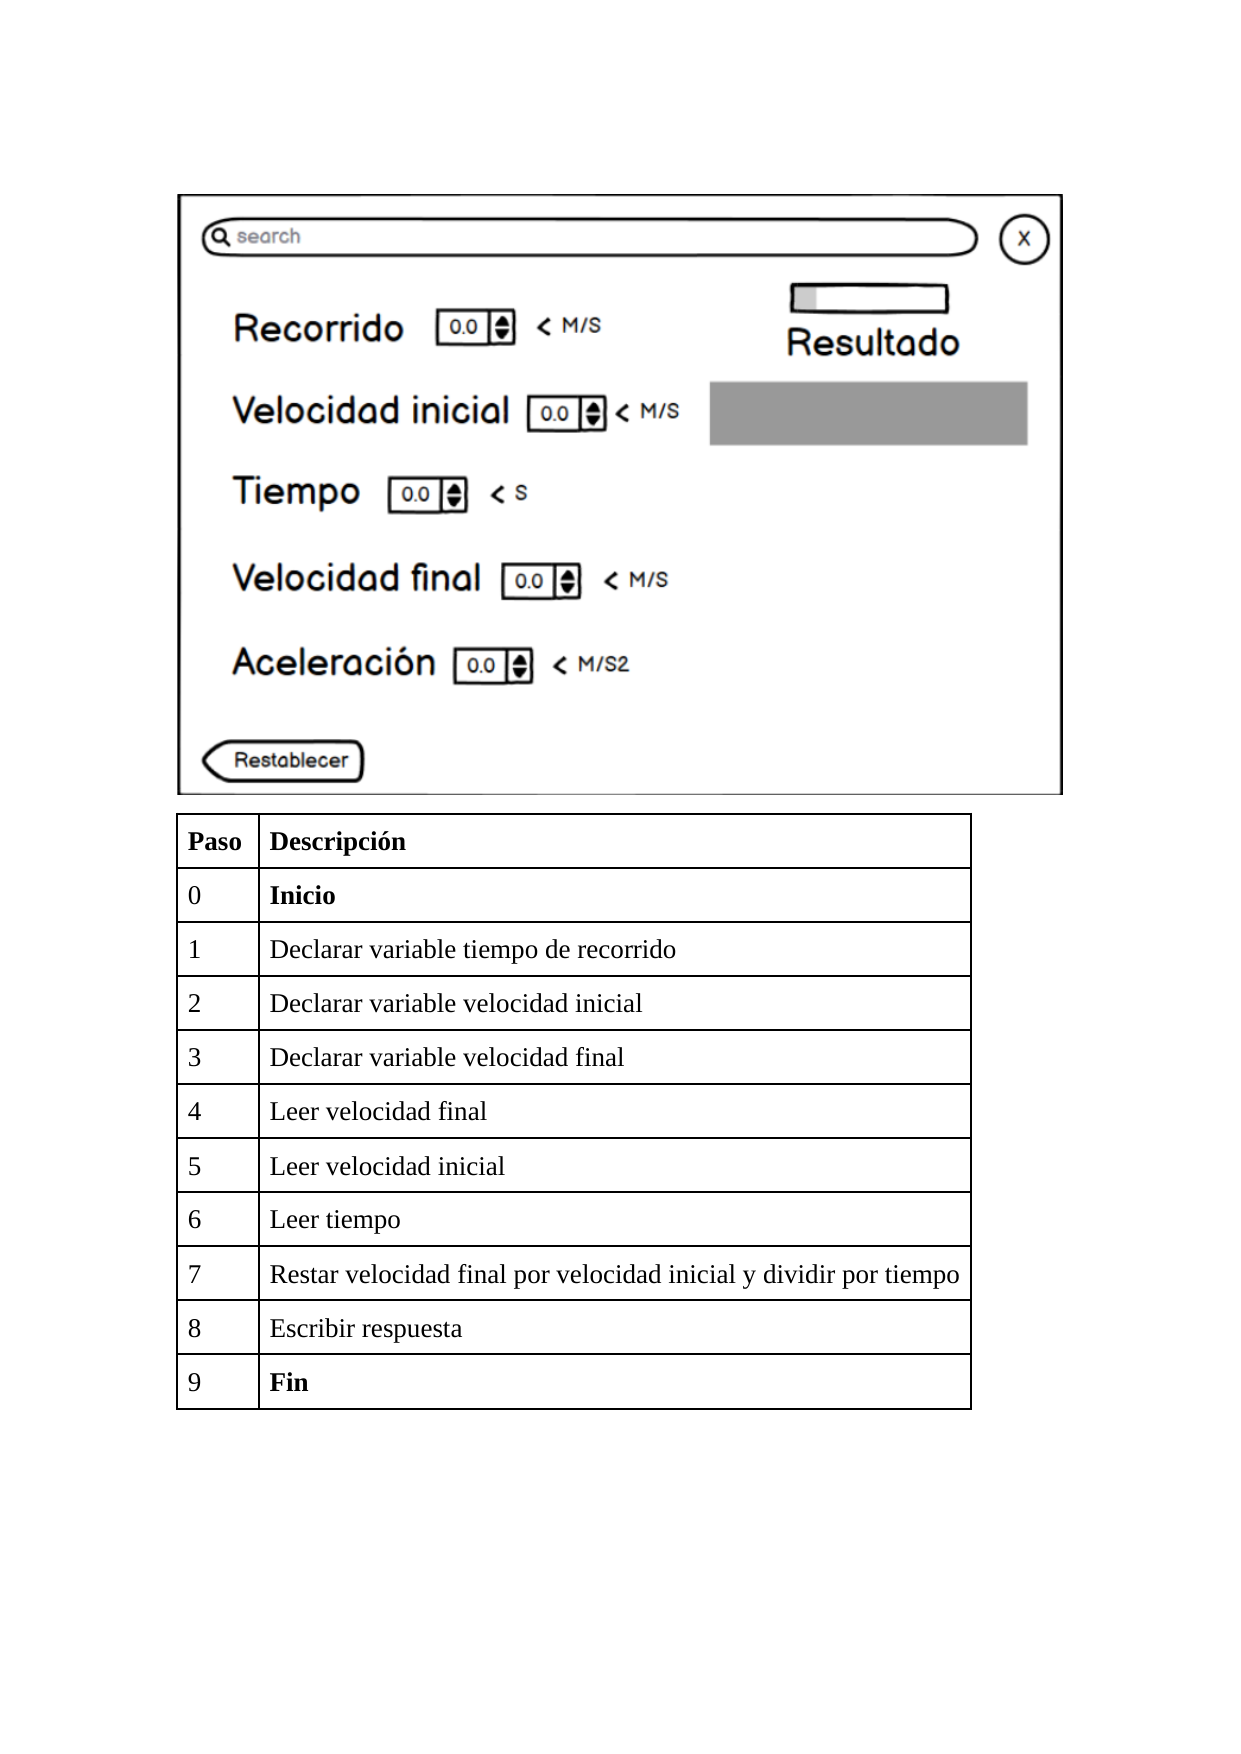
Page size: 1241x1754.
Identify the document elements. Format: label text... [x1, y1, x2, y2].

table_cell Leer velocidad final [260, 1085, 970, 1137]
table_cell 9 [178, 1355, 258, 1407]
table_header Paso [178, 815, 258, 867]
table_cell Declarar variable velocidad inicial [260, 977, 970, 1029]
table_header Descripción [260, 815, 970, 867]
table_cell Declarar variable tiempo de recorrido [260, 923, 970, 975]
table_cell 6 [178, 1193, 258, 1245]
table_cell Declarar variable velocidad final [260, 1031, 970, 1083]
table_cell Escribir respuesta [260, 1301, 970, 1353]
table_cell Leer tiempo [260, 1193, 970, 1245]
table_cell 7 [178, 1247, 258, 1299]
table_cell 8 [178, 1301, 258, 1353]
table_cell 2 [178, 977, 258, 1029]
table_cell Restar velocidad final por velocidad inicial y dividir por tiempo [260, 1247, 970, 1299]
table_cell 1 [178, 923, 258, 975]
table_cell 5 [178, 1139, 258, 1191]
table_cell 4 [178, 1085, 258, 1137]
table_cell 0 [178, 869, 258, 921]
table_cell Fin [260, 1355, 970, 1407]
table_cell Leer velocidad inicial [260, 1139, 970, 1191]
table_cell 3 [178, 1031, 258, 1083]
table_cell Inicio [260, 869, 970, 921]
